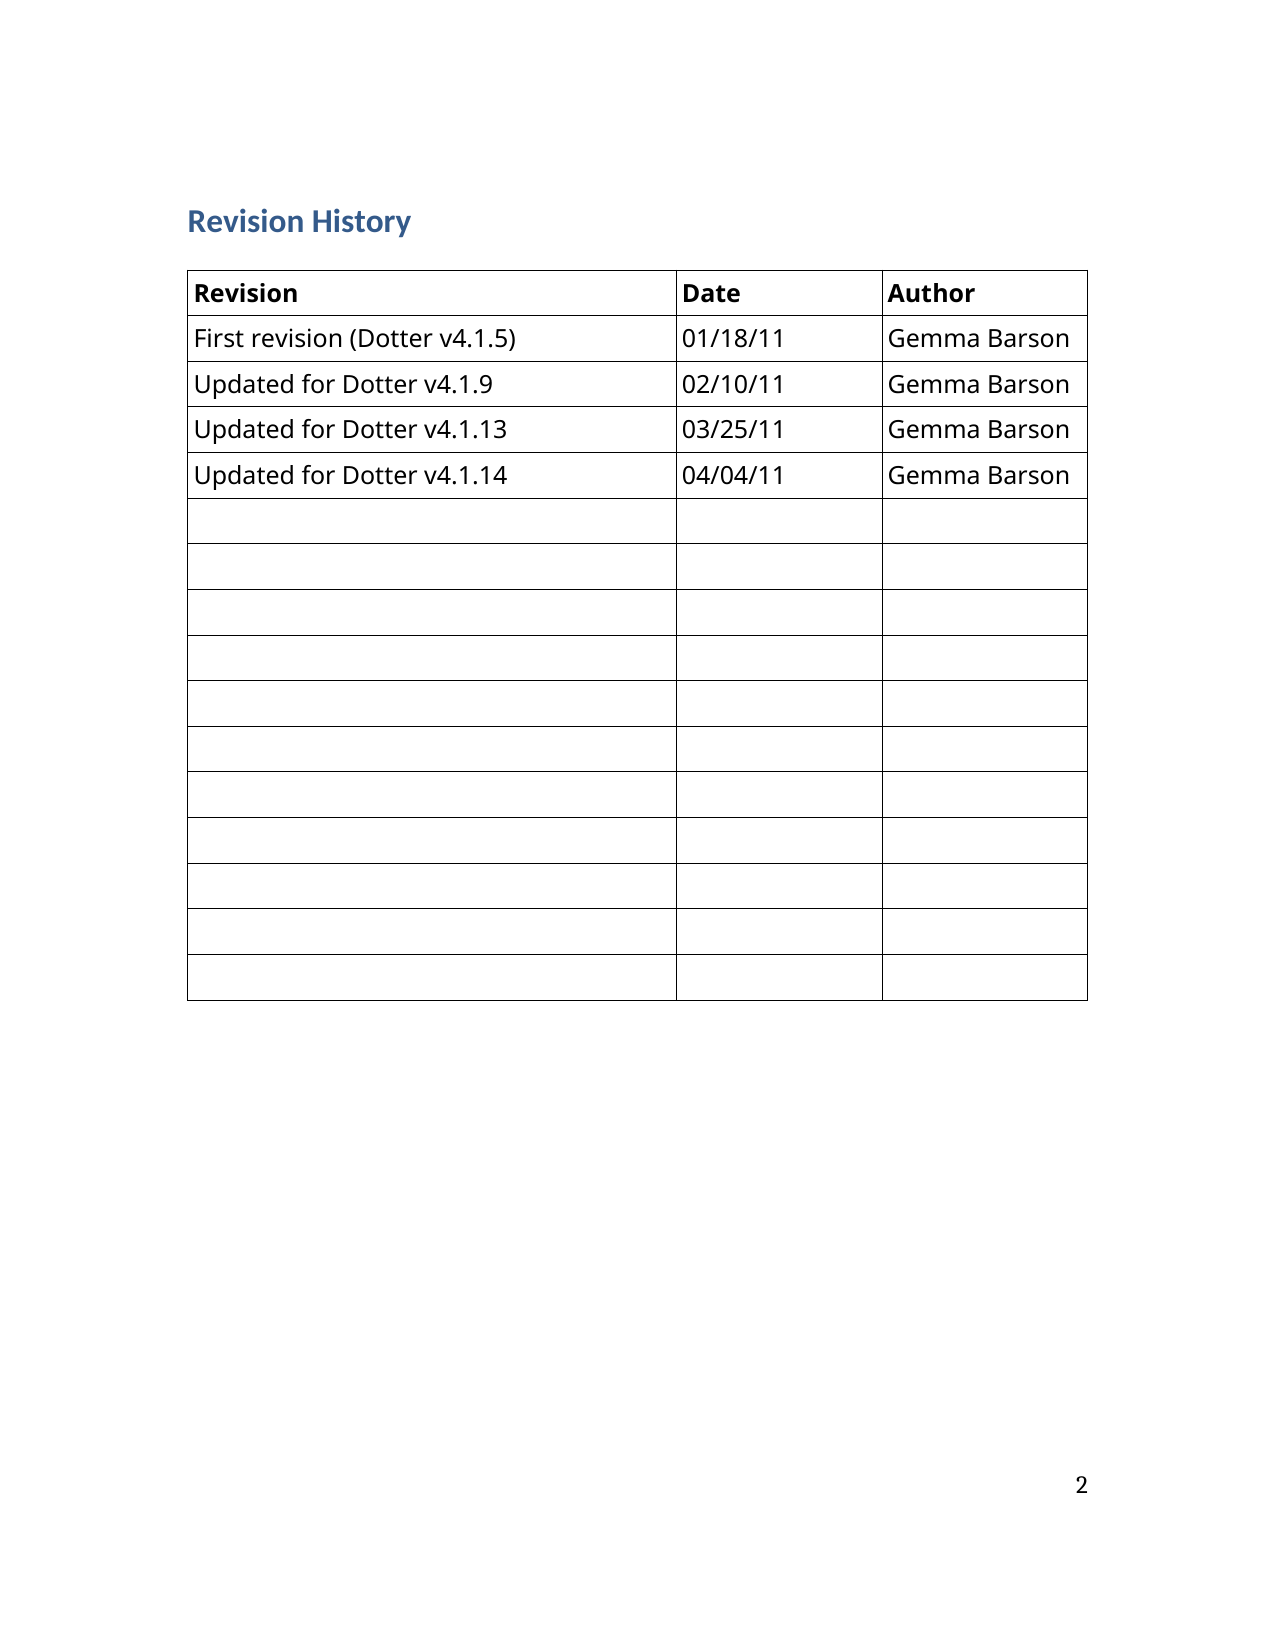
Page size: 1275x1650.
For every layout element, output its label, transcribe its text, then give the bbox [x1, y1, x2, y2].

table_cell Updated for Dotter v4.1.14 [188, 453, 676, 498]
table_cell 10/02/11 [677, 362, 882, 406]
table_cell [883, 864, 1087, 908]
table_cell [188, 499, 676, 543]
table_cell [883, 909, 1087, 954]
table_cell [677, 772, 882, 817]
table_cell Gemma Barson [883, 407, 1087, 452]
table_cell 18/01/11 [677, 316, 882, 361]
table_cell 25/03/11 [677, 407, 882, 452]
table_header Author [883, 271, 1087, 315]
table_cell [883, 727, 1087, 771]
table_cell [883, 681, 1087, 726]
table_cell [188, 818, 676, 863]
table_cell [188, 681, 676, 726]
table_cell [188, 909, 676, 954]
table_cell [188, 590, 676, 634]
subtitle Revision History [187, 200, 1087, 241]
table_cell [677, 544, 882, 589]
table_cell [188, 955, 676, 999]
table_cell [677, 499, 882, 543]
table_header Revision [188, 271, 676, 315]
table_cell [188, 544, 676, 589]
table_cell [883, 955, 1087, 999]
table_cell [883, 772, 1087, 817]
table_cell First revision (Dotter v4.1.5) [188, 316, 676, 361]
table_cell Gemma Barson [883, 362, 1087, 406]
table_cell [883, 544, 1087, 589]
table_cell [677, 864, 882, 908]
table_cell [188, 636, 676, 680]
table_cell [677, 818, 882, 863]
table_cell [188, 772, 676, 817]
table_cell [677, 955, 882, 999]
table_cell Gemma Barson [883, 316, 1087, 361]
table_cell [677, 727, 882, 771]
table_cell [188, 727, 676, 771]
table_cell [883, 590, 1087, 634]
table_cell [188, 864, 676, 908]
table_cell [677, 590, 882, 634]
table_cell [677, 636, 882, 680]
table_cell [883, 499, 1087, 543]
table_cell [883, 636, 1087, 680]
table_cell 04/04/11 [677, 453, 882, 498]
table_cell Updated for Dotter v4.1.9 [188, 362, 676, 406]
table_cell [883, 818, 1087, 863]
table_cell [677, 909, 882, 954]
table_cell [677, 681, 882, 726]
table_header Date [677, 271, 882, 315]
table_cell Updated for Dotter v4.1.13 [188, 407, 676, 452]
table_cell Gemma Barson [883, 453, 1087, 498]
